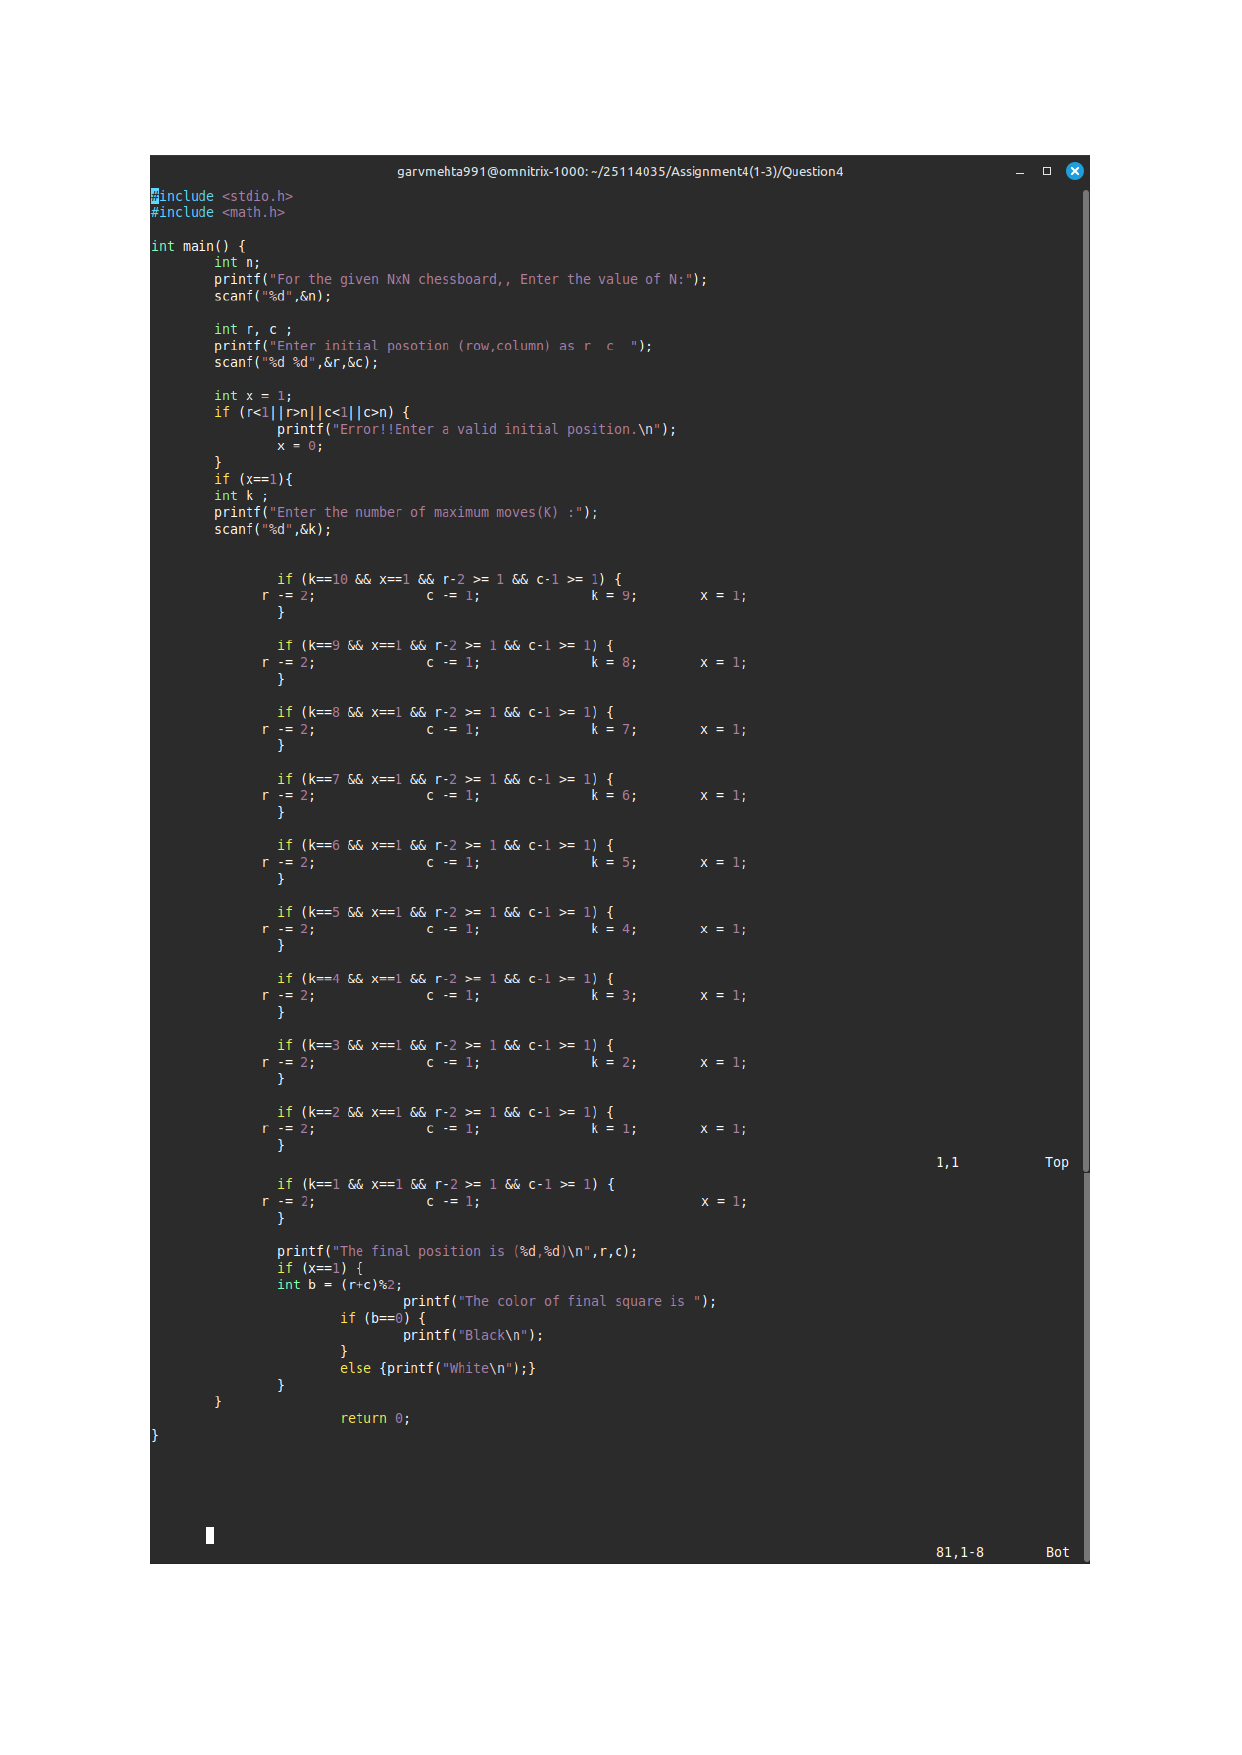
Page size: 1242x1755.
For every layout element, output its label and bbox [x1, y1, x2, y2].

picture [150, 155, 1090, 1564]
